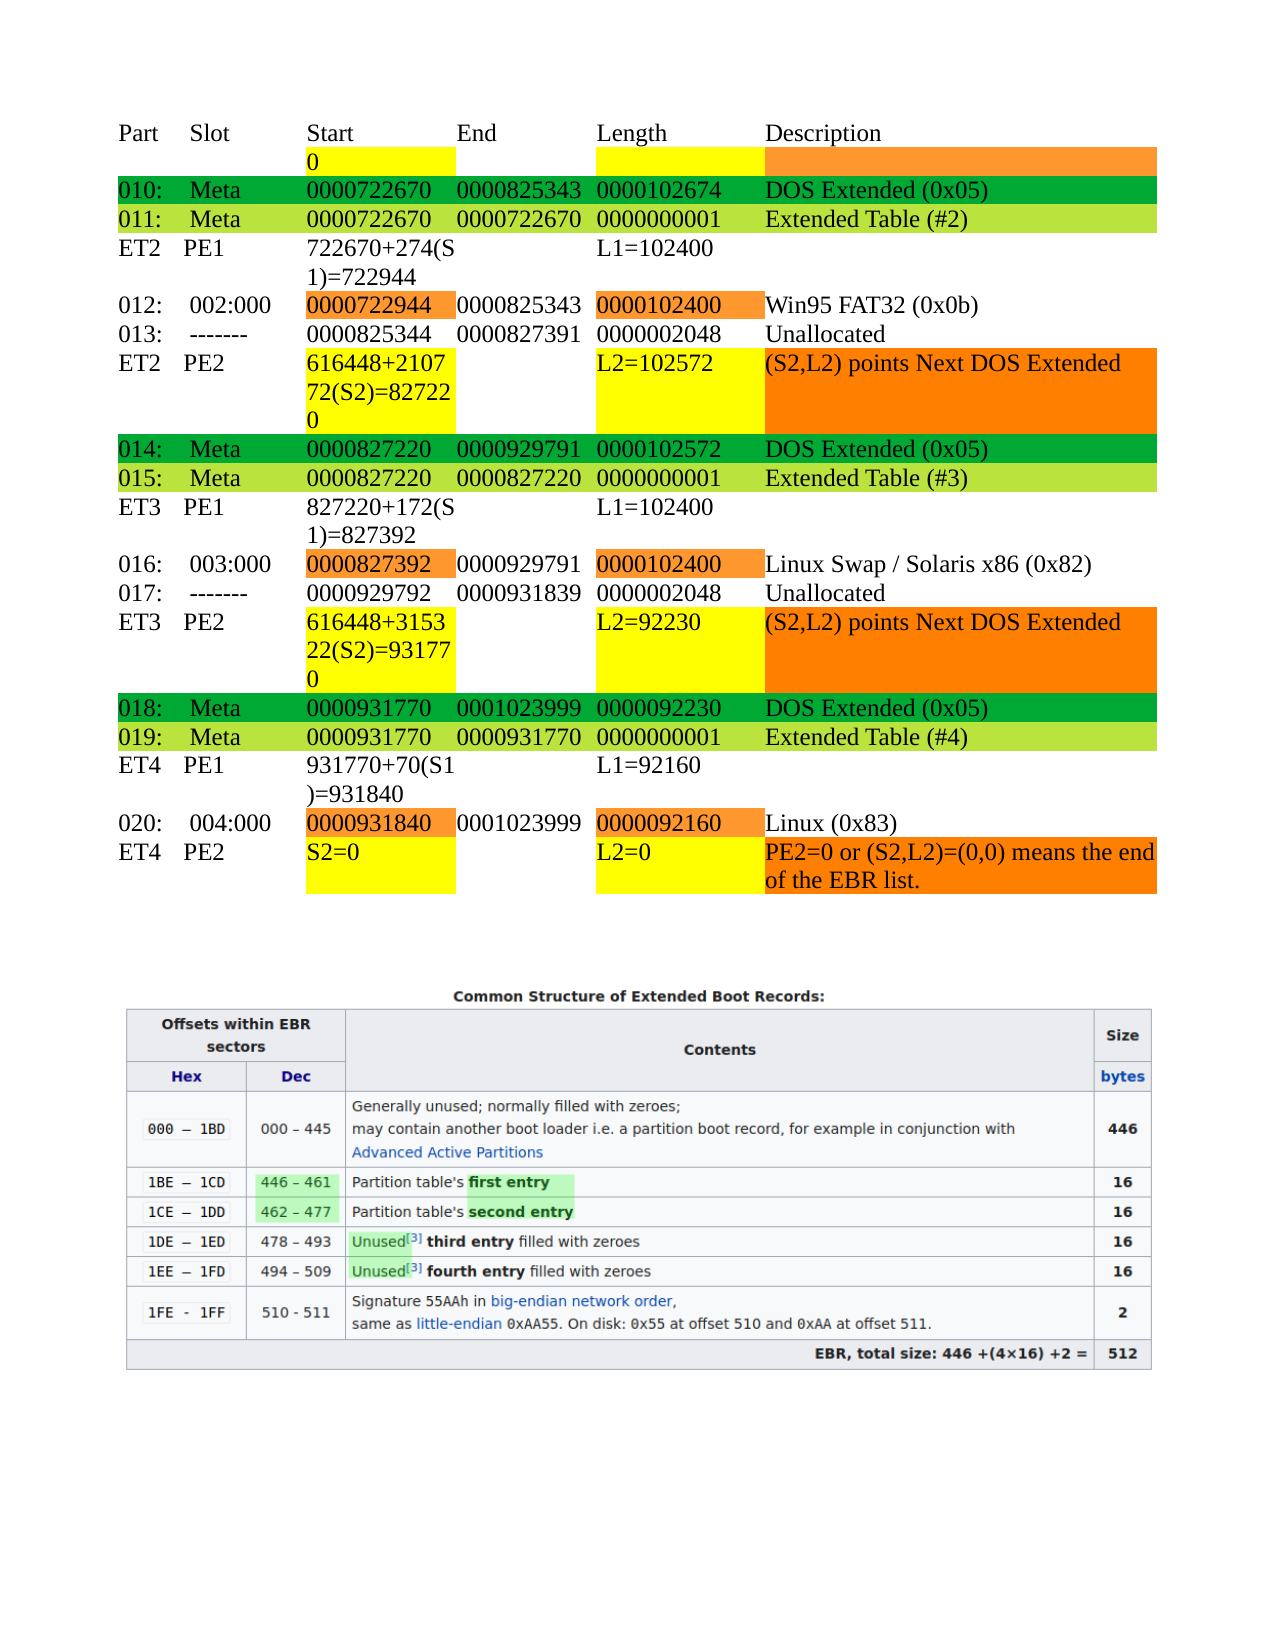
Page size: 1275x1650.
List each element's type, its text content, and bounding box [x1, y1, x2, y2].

table_cell PE2=0 or (S2,L2)=(0,0) means the end of the EBR list. [765, 837, 1157, 894]
table_cell 0000722670 [306, 176, 456, 204]
table_cell 0001023999 [456, 693, 596, 722]
table_cell 0000827392 [306, 549, 456, 578]
table_cell Extended Table (#4) [765, 722, 1157, 751]
table_cell 0000827220 [306, 463, 456, 492]
table_cell 0000722944 [306, 291, 456, 319]
table_cell 0000825344 [306, 319, 456, 348]
table_cell PE2 [183, 348, 306, 434]
table_cell [456, 233, 596, 291]
table_cell L2=92230 [596, 607, 765, 693]
table_cell 0000002048 [596, 578, 765, 607]
table_cell 004:000 [183, 808, 306, 837]
table_cell PE1 [183, 492, 306, 549]
table_cell 011: [118, 204, 183, 233]
table_cell 013: [118, 319, 183, 348]
table_cell ET4 [118, 837, 183, 894]
table_cell L1=102400 [596, 233, 765, 291]
table_cell 0000931770 [306, 693, 456, 722]
table_cell 0000092160 [596, 808, 765, 837]
table_header Length [596, 118, 765, 147]
table_cell 0001023999 [456, 808, 596, 837]
table_cell 020: [118, 808, 183, 837]
table_cell Meta [183, 463, 306, 492]
table_cell 0 [306, 147, 456, 176]
table_cell 0000102572 [596, 434, 765, 463]
table_cell Linux (0x83) [765, 808, 1157, 837]
table_cell L1=102400 [596, 492, 765, 549]
table_cell 018: [118, 693, 183, 722]
table_cell 0000931770 [306, 722, 456, 751]
table_cell 0000827220 [306, 434, 456, 463]
table_cell ET3 [118, 492, 183, 549]
table_cell Unallocated [765, 319, 1157, 348]
table_cell PE1 [183, 751, 306, 808]
table_cell 616448+315322(S2)=931770 [306, 607, 456, 693]
table_cell 002:000 [183, 291, 306, 319]
table_cell [765, 492, 1157, 549]
table_cell 0000931839 [456, 578, 596, 607]
table_cell [456, 607, 596, 693]
table_cell Extended Table (#3) [765, 463, 1157, 492]
table_header Start [306, 118, 456, 147]
table_cell 017: [118, 578, 183, 607]
table_cell Meta [183, 204, 306, 233]
table_cell Meta [183, 722, 306, 751]
table_cell 0000000001 [596, 722, 765, 751]
table_cell [456, 837, 596, 894]
table_cell Linux Swap / Solaris x86 (0x82) [765, 549, 1157, 578]
table_cell L2=102572 [596, 348, 765, 434]
table_cell 0000827220 [456, 463, 596, 492]
table_cell 827220+172(S1)=827392 [306, 492, 456, 549]
table_cell Extended Table (#2) [765, 204, 1157, 233]
table_cell 019: [118, 722, 183, 751]
table_cell 0000722670 [456, 204, 596, 233]
table_cell 014: [118, 434, 183, 463]
table_cell [765, 751, 1157, 808]
table_cell [183, 147, 306, 176]
table_cell 003:000 [183, 549, 306, 578]
table_cell 722670+274(S1)=722944 [306, 233, 456, 291]
table_header Part [118, 118, 183, 147]
table_cell Win95 FAT32 (0x0b) [765, 291, 1157, 319]
table_cell PE2 [183, 837, 306, 894]
table_cell 0000825343 [456, 176, 596, 204]
table_cell Meta [183, 434, 306, 463]
table_cell 0000929791 [456, 549, 596, 578]
table_cell ET3 [118, 607, 183, 693]
table_cell 0000931840 [306, 808, 456, 837]
table_cell 616448+210772(S2)=827220 [306, 348, 456, 434]
table_cell 0000931770 [456, 722, 596, 751]
table_cell PE1 [183, 233, 306, 291]
table_cell PE2 [183, 607, 306, 693]
table_cell 0000000001 [596, 204, 765, 233]
table_cell ET2 [118, 348, 183, 434]
table_cell 010: [118, 176, 183, 204]
table_cell [118, 147, 183, 176]
table_cell [456, 492, 596, 549]
table_cell 0000929791 [456, 434, 596, 463]
table_cell (S2,L2) points Next DOS Extended [765, 348, 1157, 434]
table_cell Meta [183, 176, 306, 204]
table_cell Meta [183, 693, 306, 722]
table_cell Unallocated [765, 578, 1157, 607]
table_cell 0000000001 [596, 463, 765, 492]
table_cell ET2 [118, 233, 183, 291]
table_cell 0000002048 [596, 319, 765, 348]
table_cell (S2,L2) points Next DOS Extended [765, 607, 1157, 693]
table_cell 015: [118, 463, 183, 492]
table_cell [456, 147, 596, 176]
table_cell ------- [183, 578, 306, 607]
table_cell 0000929792 [306, 578, 456, 607]
table_cell 012: [118, 291, 183, 319]
table_cell ET4 [118, 751, 183, 808]
table_cell DOS Extended (0x05) [765, 434, 1157, 463]
table_cell 0000102400 [596, 549, 765, 578]
table_cell 0000102400 [596, 291, 765, 319]
table_cell [765, 233, 1157, 291]
table_cell L2=0 [596, 837, 765, 894]
table_header Description [765, 118, 1157, 147]
table_cell 016: [118, 549, 183, 578]
table_cell DOS Extended (0x05) [765, 176, 1157, 204]
table_header End [456, 118, 596, 147]
table_cell S2=0 [306, 837, 456, 894]
table_cell DOS Extended (0x05) [765, 693, 1157, 722]
table_cell 0000722670 [306, 204, 456, 233]
table_cell 931770+70(S1)=931840 [306, 751, 456, 808]
table_cell [456, 751, 596, 808]
table_cell ------- [183, 319, 306, 348]
table_cell 0000092230 [596, 693, 765, 722]
table_cell 0000827391 [456, 319, 596, 348]
picture [118, 980, 1157, 1374]
table_cell L1=92160 [596, 751, 765, 808]
table_cell [765, 147, 1157, 176]
table_header Slot [183, 118, 306, 147]
table_cell 0000102674 [596, 176, 765, 204]
table_cell 0000825343 [456, 291, 596, 319]
table_cell [456, 348, 596, 434]
table_cell [596, 147, 765, 176]
